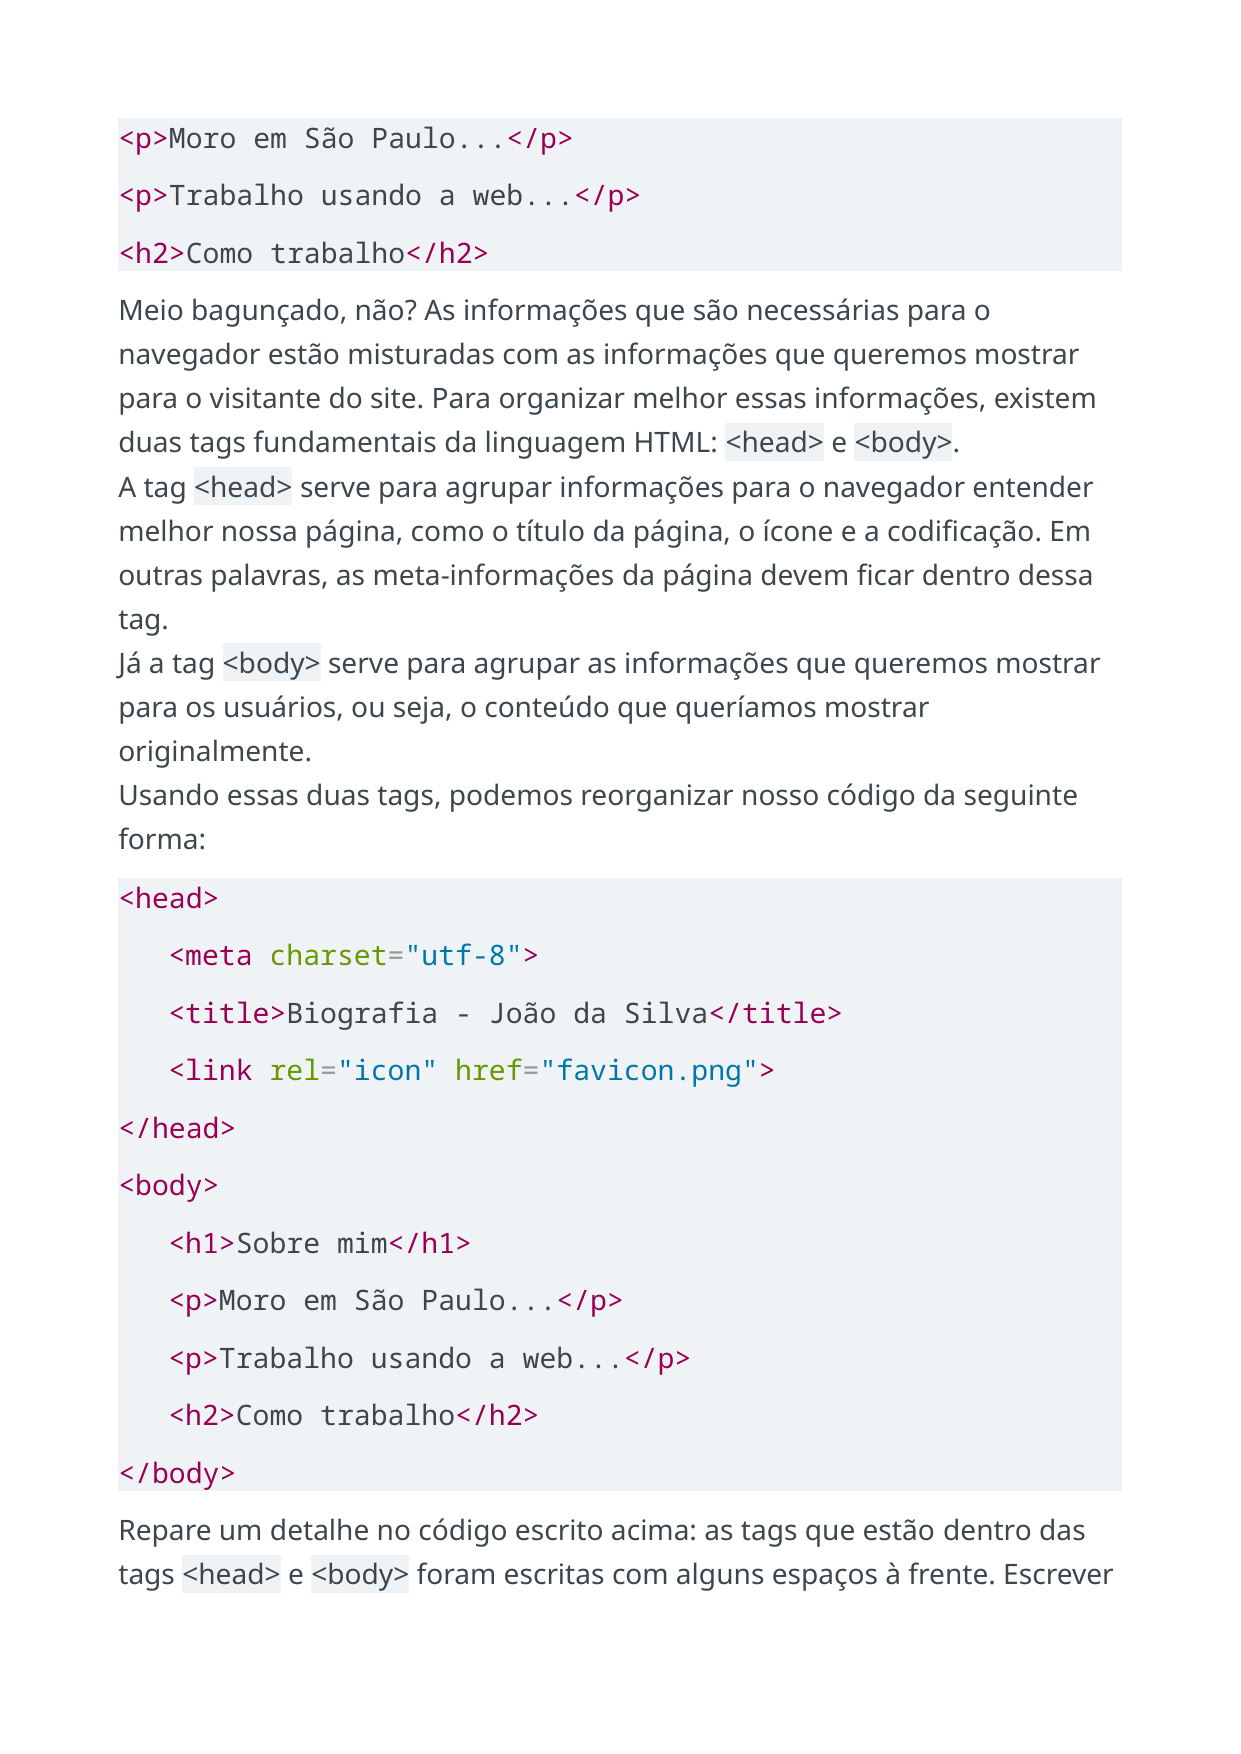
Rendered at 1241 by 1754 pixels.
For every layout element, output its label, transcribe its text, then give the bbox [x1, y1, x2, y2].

text <p>Trabalho usando a web...</p> [118, 1338, 1122, 1376]
text <p>Moro em São Paulo...</p> [118, 1281, 1122, 1319]
text <head> [118, 878, 1122, 916]
text Repare um detalhe no código escrito acima: as tags que estão dentro das tags <head> e <body> foram escritas com alguns espaços à frente. Escrever [118, 1511, 1122, 1593]
text <p>Moro em São Paulo...</p> [118, 118, 1122, 156]
text <h1>Sobre mim</h1> [118, 1223, 1122, 1261]
text </body> [118, 1453, 1122, 1491]
text <p>Trabalho usando a web...</p> [118, 176, 1122, 214]
text <meta charset="utf-8"> [118, 936, 1122, 974]
text Usando essas duas tags, podemos reorganizar nosso código da seguinte forma: [118, 775, 1122, 858]
text <h2>Como trabalho</h2> [118, 1396, 1122, 1434]
text Meio bagunçado, não? As informações que são necessárias para o navegador estão misturadas com as informações que queremos mostrar para o visitante do site. Para organizar melhor essas informações, existem duas tags fundamentais da linguagem HTML: <head> e <body>. [118, 291, 1122, 461]
text Já a tag <body> serve para agrupar as informações que queremos mostrar para os usuários, ou seja, o conteúdo que queríamos mostrar originalmente. [118, 643, 1122, 769]
text <title>Biografia - João da Silva</title> [118, 993, 1122, 1031]
text <body> [118, 1166, 1122, 1204]
text </head> [118, 1108, 1122, 1146]
text A tag <head> serve para agrupar informações para o navegador entender melhor nossa página, como o título da página, o ícone e a codificação. Em outras palavras, as meta-informações da página devem ficar dentro dessa tag. [118, 467, 1122, 637]
text <h2>Como trabalho</h2> [118, 233, 1122, 271]
text <link rel="icon" href="favicon.png"> [118, 1051, 1122, 1089]
